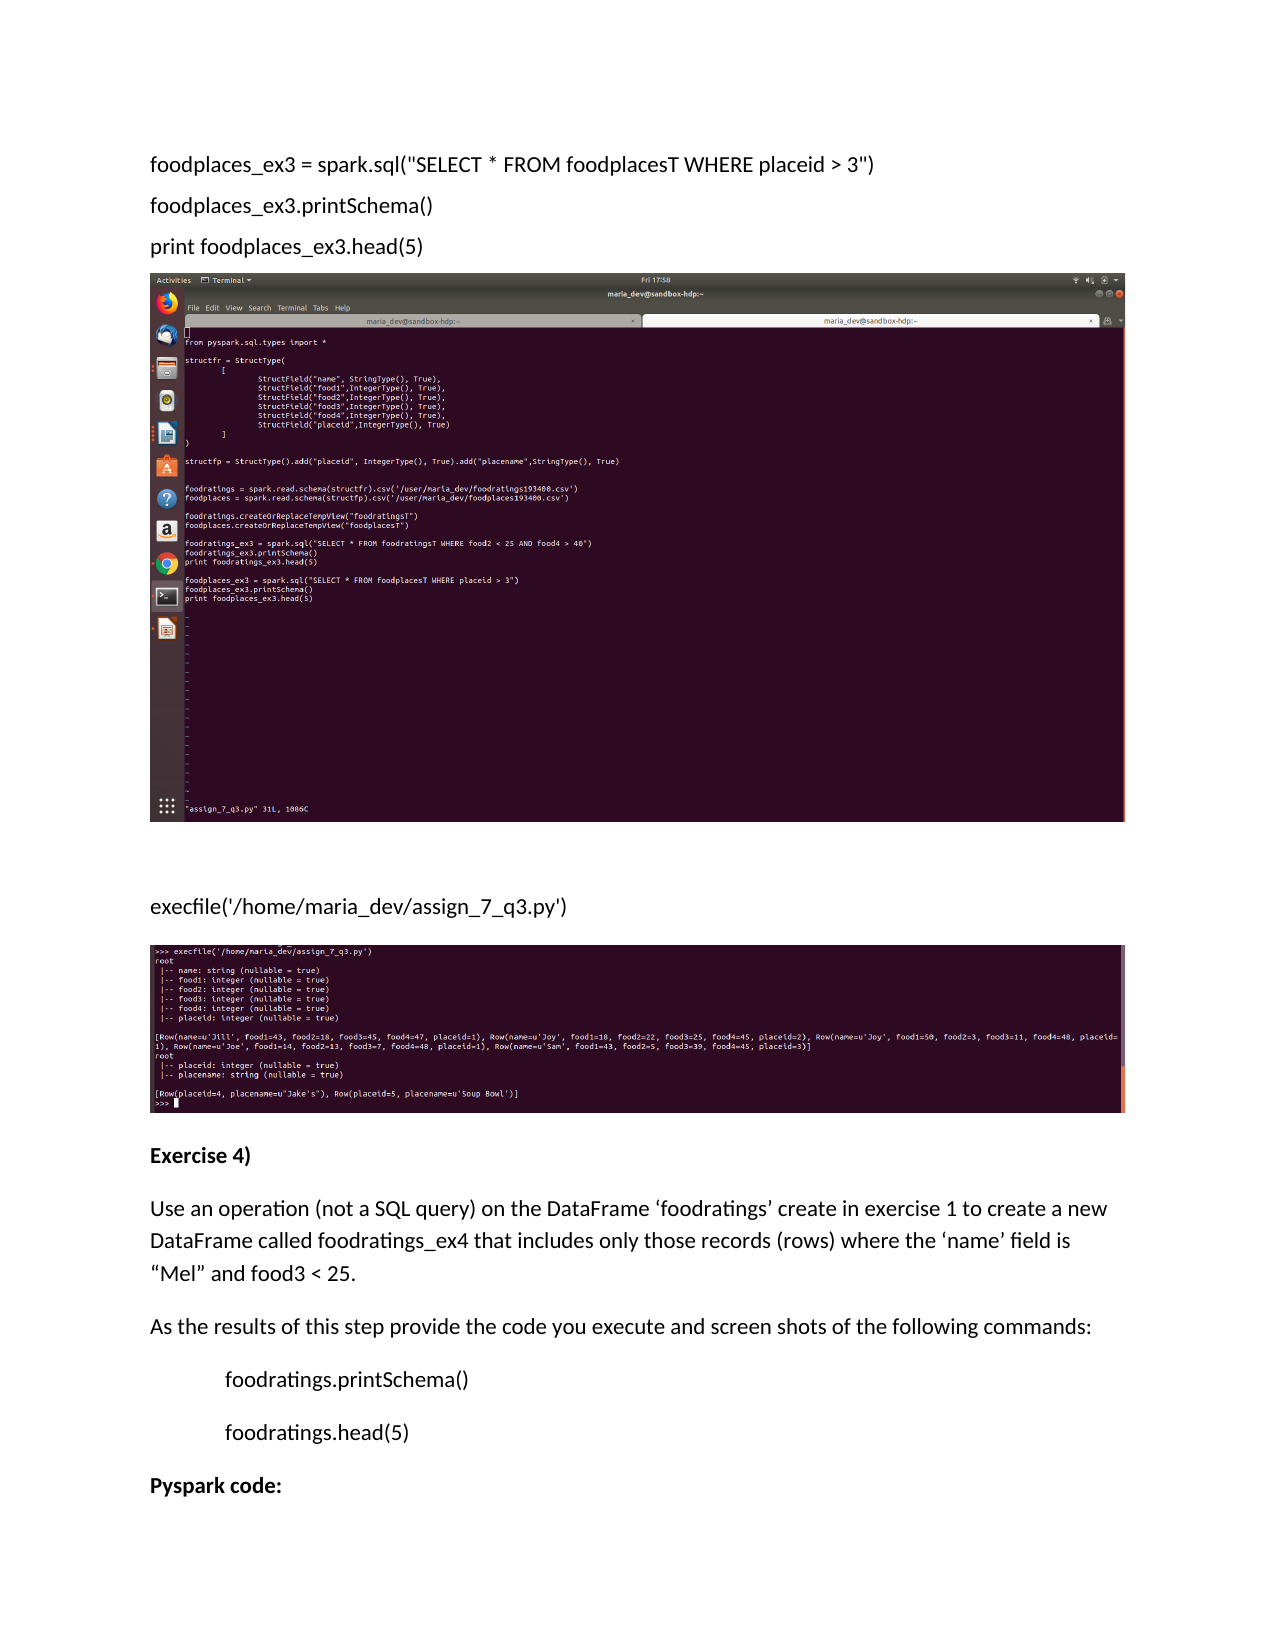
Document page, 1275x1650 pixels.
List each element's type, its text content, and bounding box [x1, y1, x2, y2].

text Use an operation (not a SQL query) on the DataFrame ‘foodratings’ create in exercise 1 to create a new DataFrame called foodratings_ex4 that includes only those records (rows) where the ‘name’ field is “Mel” and food3 < 25. [150, 1194, 1125, 1287]
text foodratings.printSchema() [150, 1365, 1125, 1393]
text foodplaces_ex3.printSchema() [150, 191, 1125, 219]
text execfile('/home/maria_dev/assign_7_q3.py') [150, 892, 1125, 920]
picture [150, 945, 1125, 1113]
text print foodplaces_ex3.head(5) [150, 232, 1125, 260]
text foodplaces_ex3 = spark.sql("SELECT * FROM foodplacesT WHERE placeid > 3") [150, 150, 1125, 178]
text foodratings.head(5) [150, 1418, 1125, 1446]
picture [150, 273, 1125, 822]
text As the results of this step provide the code you execute and screen shots of the following commands: [150, 1312, 1125, 1340]
text Pyspark code: [150, 1471, 1125, 1499]
text Exercise 4) [150, 1113, 1125, 1169]
